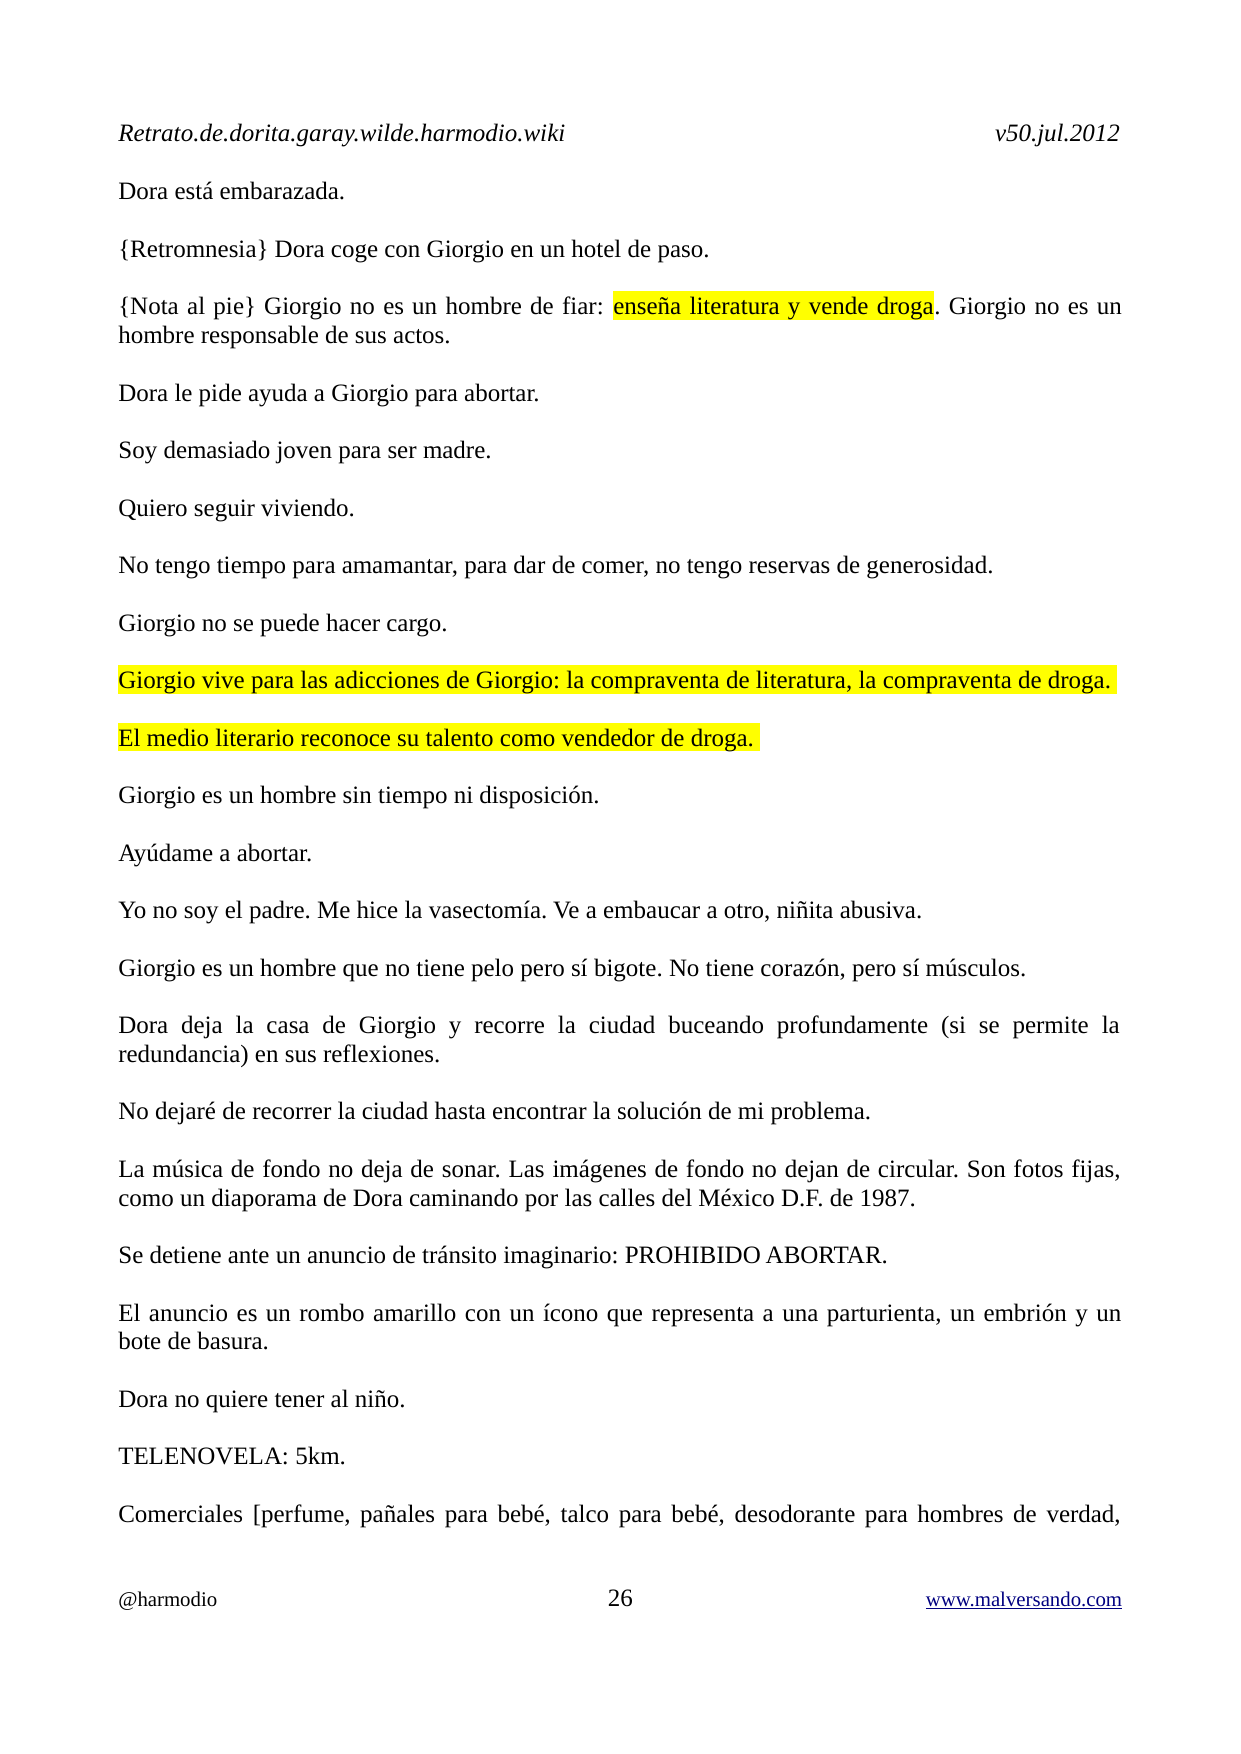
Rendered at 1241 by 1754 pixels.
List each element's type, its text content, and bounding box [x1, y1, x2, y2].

text TELENOVELA: 5km. [118, 1441, 1122, 1470]
text No tengo tiempo para amamantar, para dar de comer, no tengo reservas de generosidad. [118, 550, 1122, 579]
text Ayúdame a abortar. [118, 838, 1122, 866]
text Dora está embarazada. [118, 176, 1122, 205]
text {Nota al pie} Giorgio no es un hombre de fiar: enseña literatura y vende droga. Giorgio no es un hombre responsable de sus actos. [118, 291, 1122, 349]
text El medio literario reconoce su talento como vendedor de droga. [118, 723, 1122, 751]
text Giorgio es un hombre sin tiempo ni disposición. [118, 780, 1122, 809]
text Yo no soy el padre. Me hice la vasectomía. Ve a embaucar a otro, niñita abusiva. [118, 895, 1122, 924]
text Soy demasiado joven para ser madre. [118, 435, 1122, 464]
text Comerciales [perfume, pañales para bebé, talco para bebé, desodorante para hombres de verdad, [118, 1499, 1122, 1528]
text Dora deja la casa de Giorgio y recorre la ciudad buceando profundamente (si se permite la redundancia) en sus reflexiones. [118, 1010, 1122, 1068]
text Se detiene ante un anuncio de tránsito imaginario: PROHIBIDO ABORTAR. [118, 1240, 1122, 1269]
text Giorgio no se puede hacer cargo. [118, 608, 1122, 636]
text No dejaré de recorrer la ciudad hasta encontrar la solución de mi problema. [118, 1096, 1122, 1125]
text {Retromnesia} Dora coge con Giorgio en un hotel de paso. [118, 234, 1122, 263]
text Dora le pide ayuda a Giorgio para abortar. [118, 378, 1122, 406]
text Giorgio vive para las adicciones de Giorgio: la compraventa de literatura, la compraventa de droga. [118, 665, 1122, 694]
text Quiero seguir viviendo. [118, 493, 1122, 521]
text Dora no quiere tener al niño. [118, 1384, 1122, 1413]
text Giorgio es un hombre que no tiene pelo pero sí bigote. No tiene corazón, pero sí músculos. [118, 953, 1122, 981]
text La música de fondo no deja de sonar. Las imágenes de fondo no dejan de circular. Son fotos fijas, como un diaporama de Dora caminando por las calles del México D.F. de 1987. [118, 1154, 1122, 1211]
text El anuncio es un rombo amarillo con un ícono que representa a una parturienta, un embrión y un bote de basura. [118, 1298, 1122, 1355]
